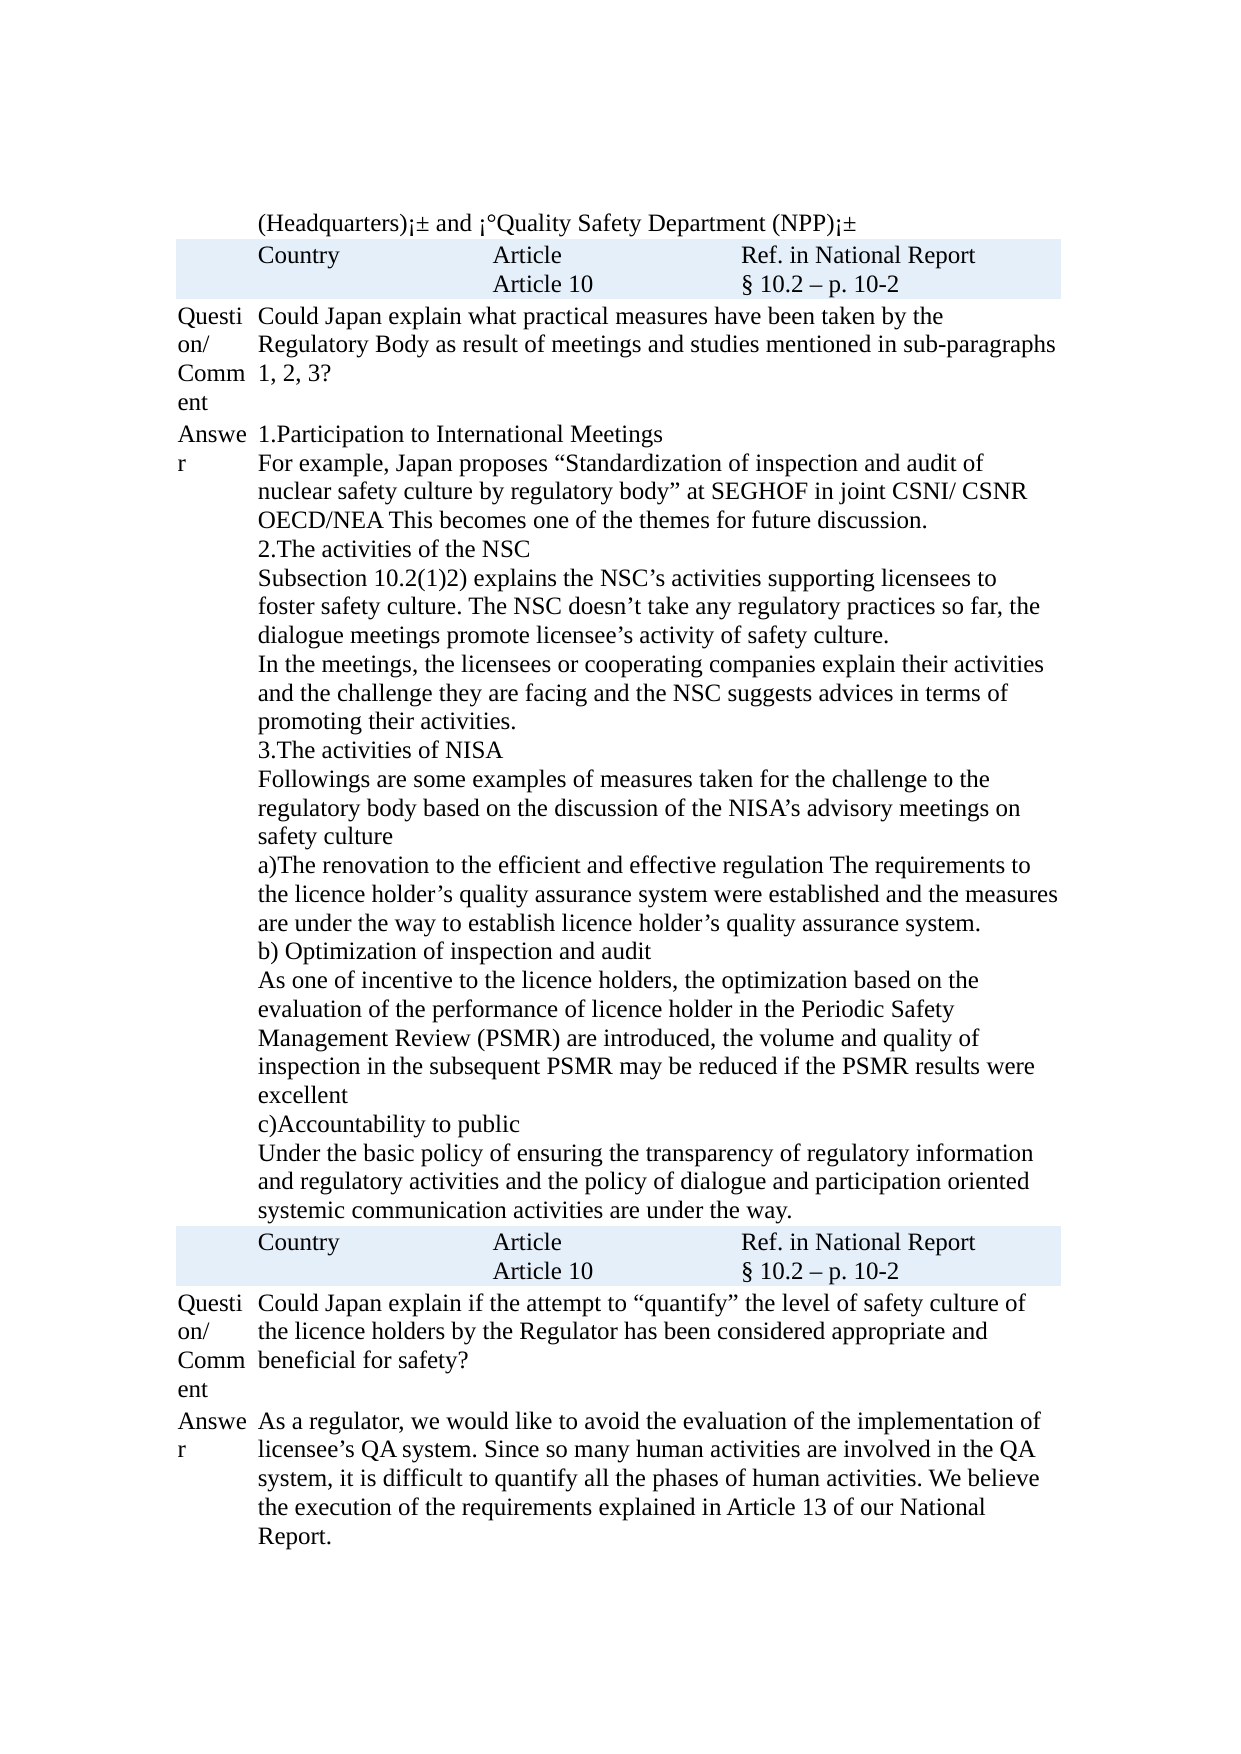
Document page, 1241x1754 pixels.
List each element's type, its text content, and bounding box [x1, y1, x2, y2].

table_cell Ref. in National Report § 10.2 – p. 10-2 [739, 1226, 1061, 1286]
table_cell Country [256, 1226, 491, 1286]
table_cell Answer [176, 1404, 256, 1551]
table_cell Ref. in National Report § 10.2 – p. 10-2 [739, 239, 1061, 299]
table_cell [176, 239, 256, 299]
table_cell Country [256, 239, 491, 299]
table_cell Question/ Comment [176, 1286, 256, 1404]
table_cell Article Article 10 [491, 239, 739, 299]
table_cell Article Article 10 [491, 1226, 739, 1286]
table_cell Answer [176, 418, 256, 1226]
table_cell [176, 1226, 256, 1286]
table_cell 1.Participation to International Meetings For example, Japan proposes “Standardization of inspection and audit of nuclear safety culture by regulatory body” at SEGHOF in joint CSNI/ CSNR OECD/NEA This becomes one of the themes for future discussion. 2.The activities of the NSC Subsection 10.2(1)2) explains the NSC’s activities supporting licensees to foster safety culture. The NSC doesn’t take any regulatory practices so far, the dialogue meetings promote licensee’s activity of safety culture. In the meetings, the licensees or cooperating companies explain their activities and the challenge they are facing and the NSC suggests advices in terms of promoting their activities. 3.The activities of NISA Followings are some examples of measures taken for the challenge to the regulatory body based on the discussion of the NISA’s advisory meetings on safety culture a)The renovation to the efficient and effective regulation The requirements to the licence holder’s quality assurance system were established and the measures are under the way to establish licence holder’s quality assurance system. b) Optimization of inspection and audit As one of incentive to the licence holders, the optimization based on the evaluation of the performance of licence holder in the Periodic Safety Management Review (PSMR) are introduced, the volume and quality of inspection in the subsequent PSMR may be reduced if the PSMR results were excellent c)Accountability to public Under the basic policy of ensuring the transparency of regulatory information and regulatory activities and the policy of dialogue and participation oriented systemic communication activities are under the way. [256, 418, 1061, 1226]
table_cell (Headquarters)¡± and ¡°Quality Safety Department (NPP)¡± [256, 207, 1061, 239]
table_cell [176, 207, 256, 239]
table_cell Question/ Comment [176, 299, 256, 417]
table_cell Could Japan explain if the attempt to “quantify” the level of safety culture of the licence holders by the Regulator has been considered appropriate and beneficial for safety? [256, 1286, 1061, 1404]
table_cell As a regulator, we would like to avoid the evaluation of the implementation of licensee’s QA system. Since so many human activities are involved in the QA system, it is difficult to quantify all the phases of human activities. We believe the execution of the requirements explained in Article 13 of our National Report. [256, 1404, 1061, 1551]
table_cell Could Japan explain what practical measures have been taken by the Regulatory Body as result of meetings and studies mentioned in sub-paragraphs 1, 2, 3? [256, 299, 1061, 417]
